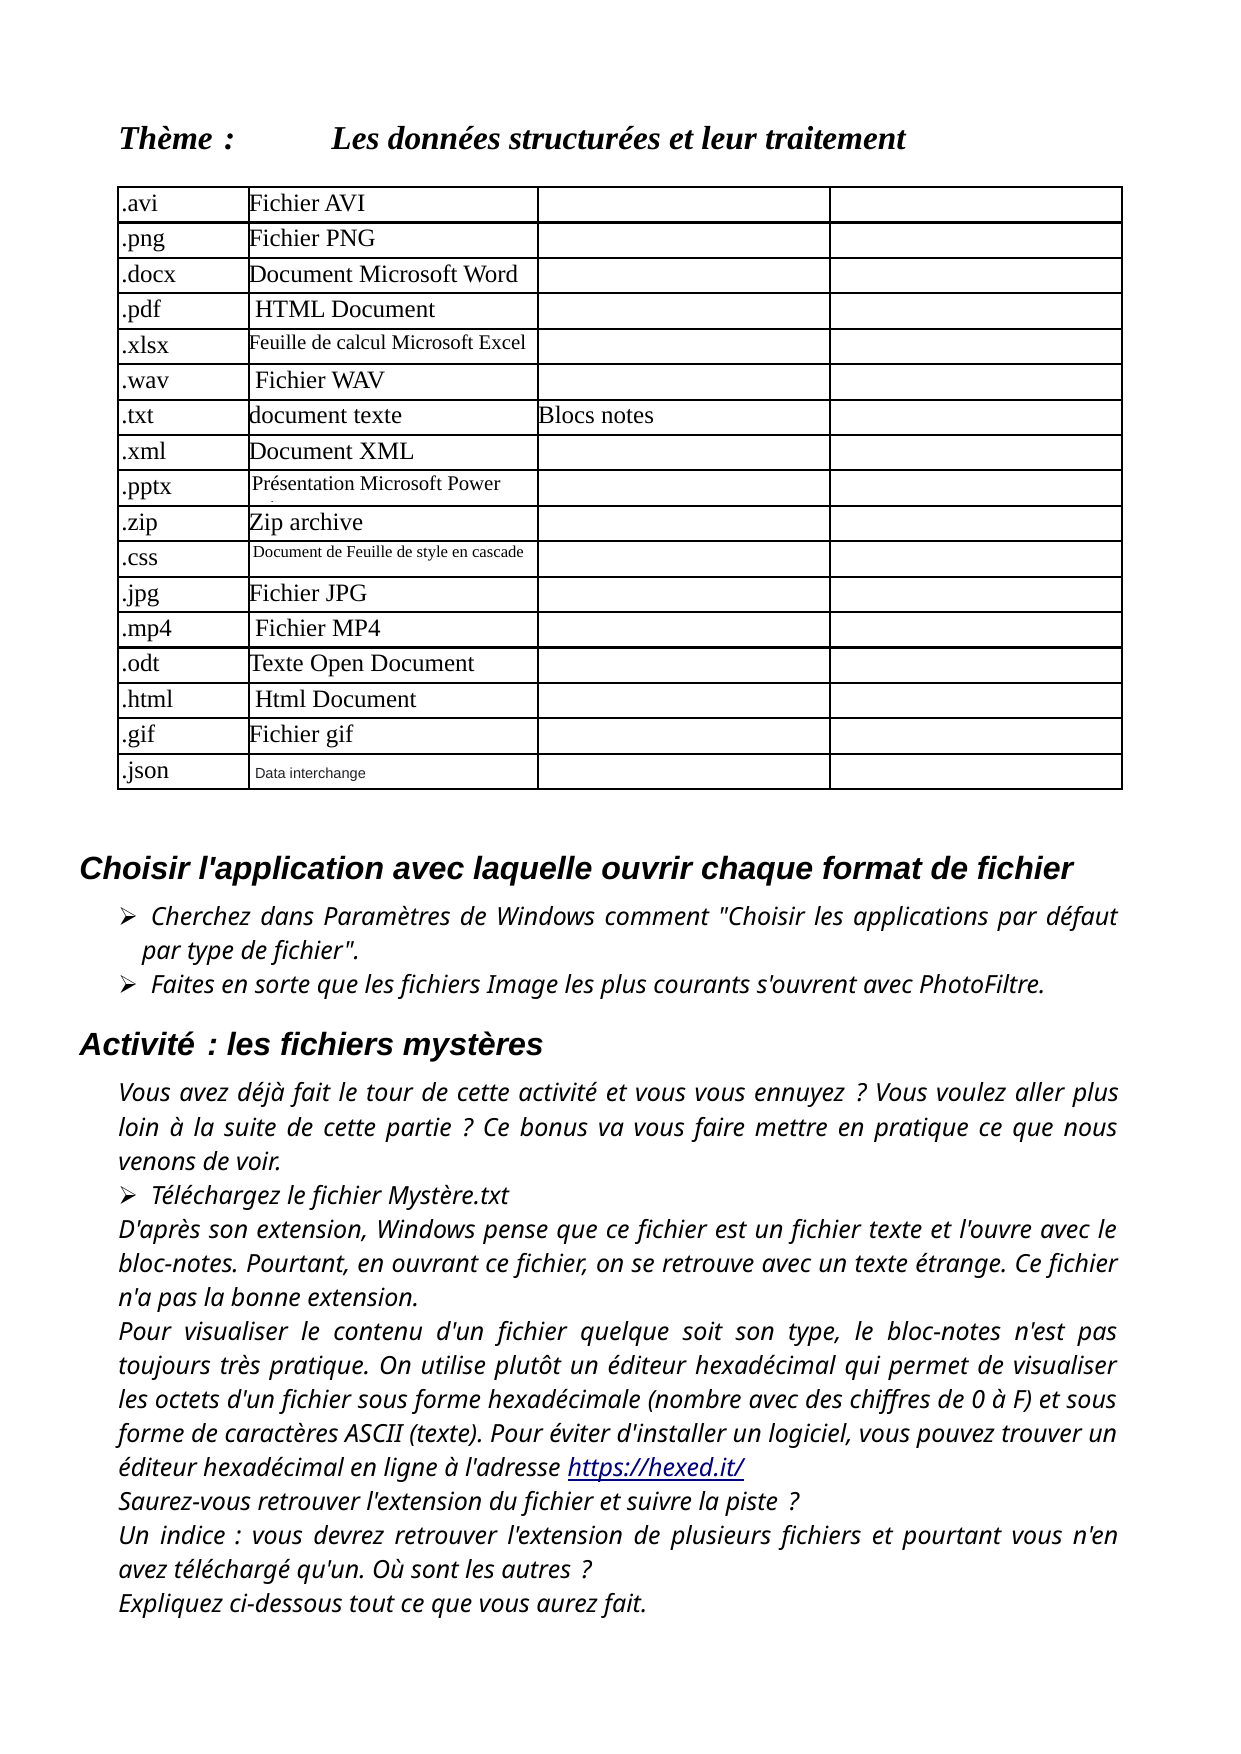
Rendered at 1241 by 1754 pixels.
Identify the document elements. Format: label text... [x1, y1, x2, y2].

table_cell [831, 613, 1121, 646]
table_cell .xlsx [119, 330, 248, 363]
table_cell Fichier AVI [250, 188, 537, 221]
table_cell [831, 259, 1121, 292]
table_cell Document de Feuille de style en cascade [250, 542, 537, 576]
table_cell .docx [119, 259, 248, 292]
table_cell [539, 365, 829, 398]
table_cell .json [119, 755, 248, 788]
table_cell [539, 224, 829, 257]
table_cell [539, 613, 829, 646]
text Un indice : vous devrez retrouver l'extension de plusieurs fichiers et pourtant vous n'en avez téléchargé qu'un. Où sont les autres ? [118, 1518, 1122, 1586]
table_cell .css [119, 542, 248, 576]
table_cell [831, 330, 1121, 363]
table_cell Présentation Microsoft Power point [250, 471, 537, 505]
table_cell Fichier JPG [250, 578, 537, 611]
table_cell [831, 436, 1121, 469]
table_cell [539, 542, 829, 576]
table_cell .zip [119, 507, 248, 540]
table_cell .mp4 [119, 613, 248, 646]
table_cell [539, 719, 829, 753]
table_cell [831, 684, 1121, 717]
table_cell [539, 649, 829, 682]
table_cell [831, 719, 1121, 753]
table_cell [831, 542, 1121, 576]
list Téléchargez le fichier Mystère.txt [118, 1177, 1122, 1211]
subtitle Choisir l'application avec laquelle ouvrir chaque format de fichier [79, 849, 1122, 886]
table_cell Html Document [250, 684, 537, 717]
list Cherchez dans Paramètres de Windows comment "Choisir les applications par défaut par type de fichier". [118, 898, 1122, 967]
table_cell .txt [119, 401, 248, 434]
table_cell [831, 224, 1121, 257]
table_cell Zip archive [250, 507, 537, 540]
table_cell Fichier MP4 [250, 613, 537, 646]
table_cell .avi [119, 188, 248, 221]
table_cell [539, 684, 829, 717]
table_cell Feuille de calcul Microsoft Excel [250, 330, 537, 363]
table_cell [539, 188, 829, 221]
table_cell [539, 330, 829, 363]
table_cell [831, 578, 1121, 611]
table_cell Fichier PNG [250, 224, 537, 257]
table_cell HTML Document [250, 294, 537, 328]
text Saurez-vous retrouver l'extension du fichier et suivre la piste ? [118, 1484, 1122, 1518]
table_cell [831, 401, 1121, 434]
table_cell Fichier WAV [250, 365, 537, 398]
table_cell .odt [119, 649, 248, 682]
list Faites en sorte que les fichiers Image les plus courants s'ouvrent avec PhotoFiltre. [118, 967, 1122, 1001]
table_cell [831, 755, 1121, 788]
table_cell [539, 436, 829, 469]
table_cell Fichier gif [250, 719, 537, 753]
table_cell .wav [119, 365, 248, 398]
table_cell [831, 471, 1121, 505]
table_cell .png [119, 224, 248, 257]
table_cell [539, 755, 829, 788]
table_cell [539, 507, 829, 540]
table_cell Blocs notes [539, 401, 829, 434]
table_cell document texte [250, 401, 537, 434]
table_cell [831, 365, 1121, 398]
text Pour visualiser le contenu d'un fichier quelque soit son type, le bloc-notes n'est pas toujours très pratique. On utilise plutôt un éditeur hexadécimal qui permet de visualiser les octets d'un fichier sous forme hexadécimale (nombre avec des chiffres de 0 à F) et sous forme de caractères ASCII (texte). Pour éviter d'installer un logiciel, vous pouvez trouver un éditeur hexadécimal en ligne à l'adresse https://hexed.it/ [118, 1313, 1122, 1484]
table_cell Document Microsoft Word [250, 259, 537, 292]
table_cell [539, 294, 829, 328]
table_cell .jpg [119, 578, 248, 611]
subtitle Activité : les fichiers mystères [79, 1026, 1122, 1063]
table_cell [539, 471, 829, 505]
table_cell [831, 188, 1121, 221]
table_cell [831, 294, 1121, 328]
table_cell [539, 578, 829, 611]
table_cell [831, 507, 1121, 540]
table_cell Data interchange [250, 755, 537, 788]
text D'après son extension, Windows pense que ce fichier est un fichier texte et l'ouvre avec le bloc-notes. Pourtant, en ouvrant ce fichier, on se retrouve avec un texte étrange. Ce fichier n'a pas la bonne extension. [118, 1211, 1122, 1313]
table_cell .pdf [119, 294, 248, 328]
table_cell Document XML [250, 436, 537, 469]
table_cell .xml [119, 436, 248, 469]
text Expliquez ci-dessous tout ce que vous aurez fait. [118, 1586, 1122, 1620]
table_cell .pptx [119, 471, 248, 505]
table_cell [539, 259, 829, 292]
table_cell .html [119, 684, 248, 717]
text Vous avez déjà fait le tour de cette activité et vous vous ennuyez ? Vous voulez aller plus loin à la suite de cette partie ? Ce bonus va vous faire mettre en pratique ce que nous venons de voir. [118, 1075, 1122, 1177]
table_cell Texte Open Document [250, 649, 537, 682]
table_cell [831, 649, 1121, 682]
table_cell .gif [119, 719, 248, 753]
